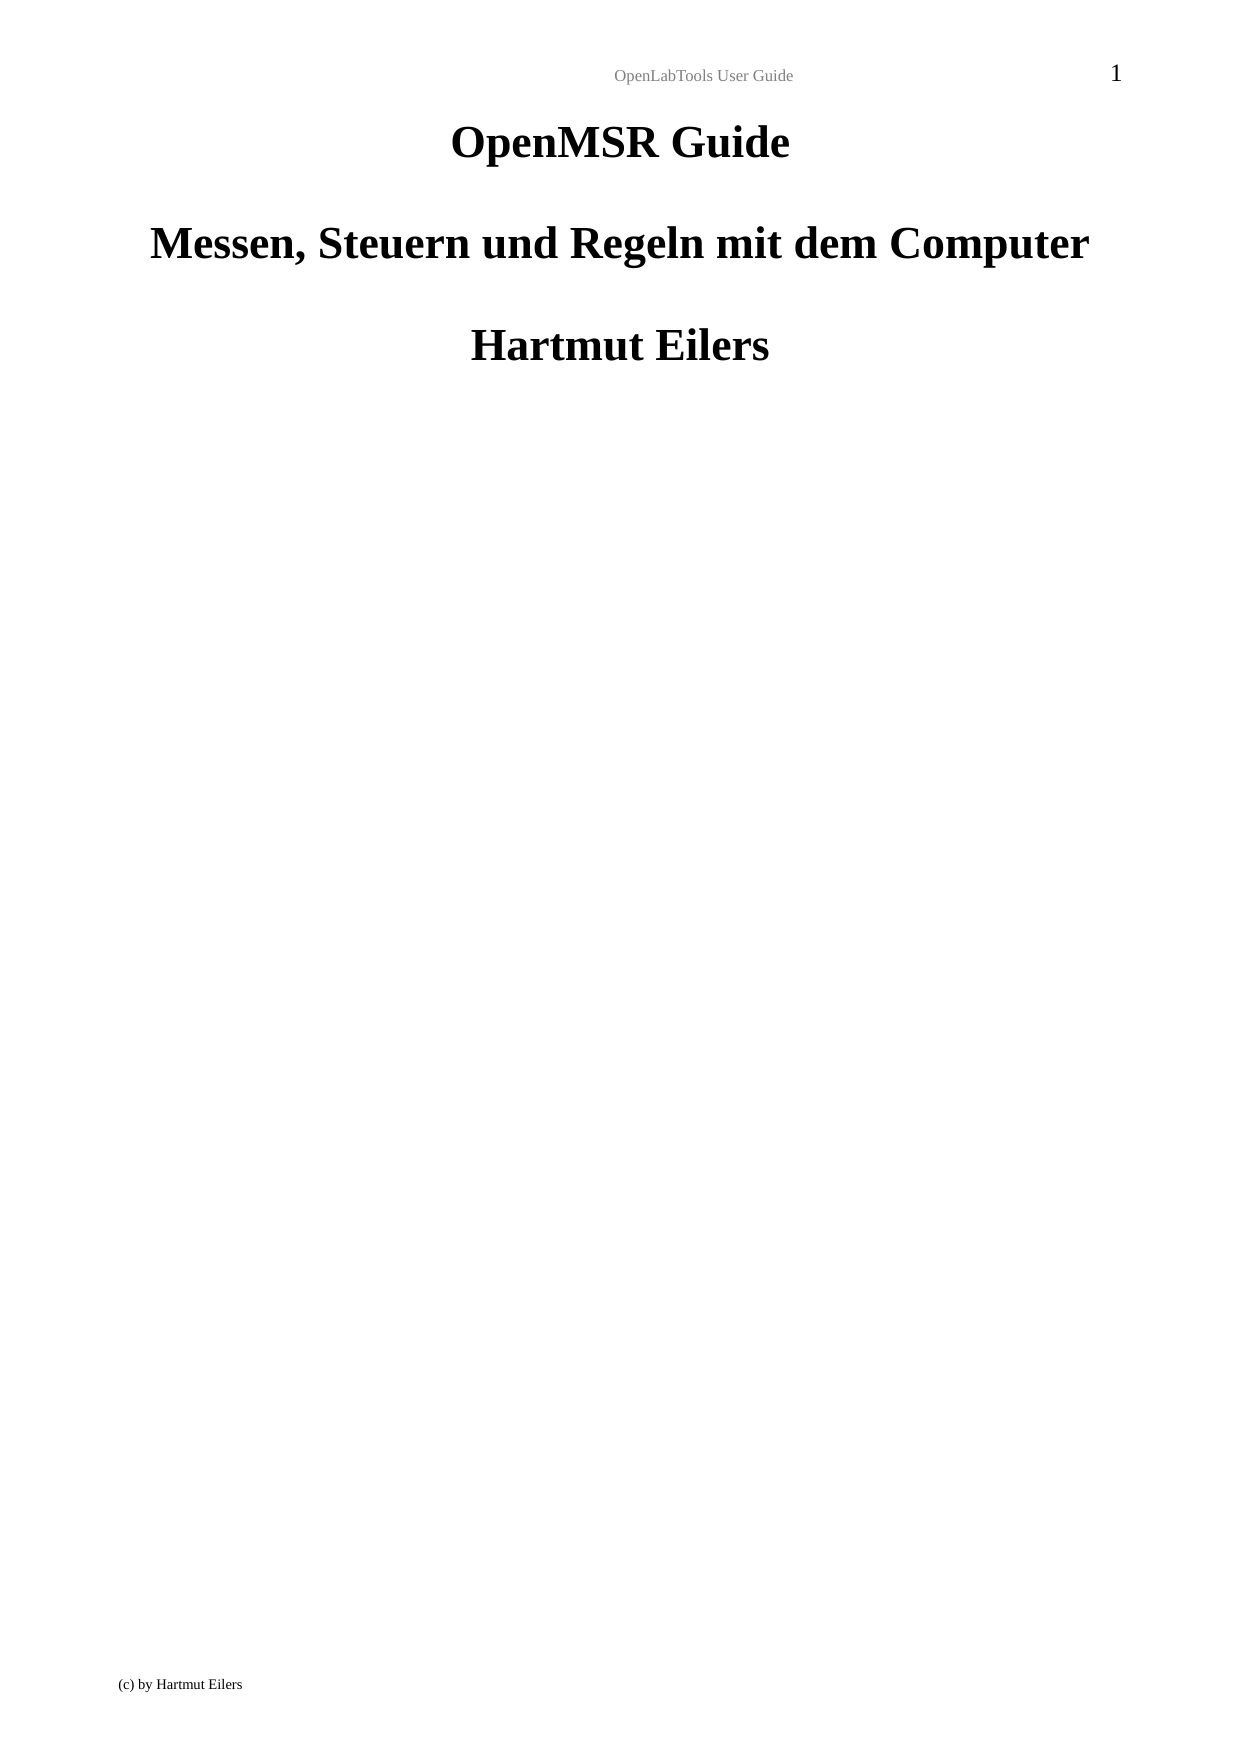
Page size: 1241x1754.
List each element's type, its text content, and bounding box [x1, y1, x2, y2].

text Hartmut Eilers [118, 319, 1122, 370]
text OpenMSR Guide Messen, Steuern und Regeln mit dem Computer [118, 116, 1122, 268]
